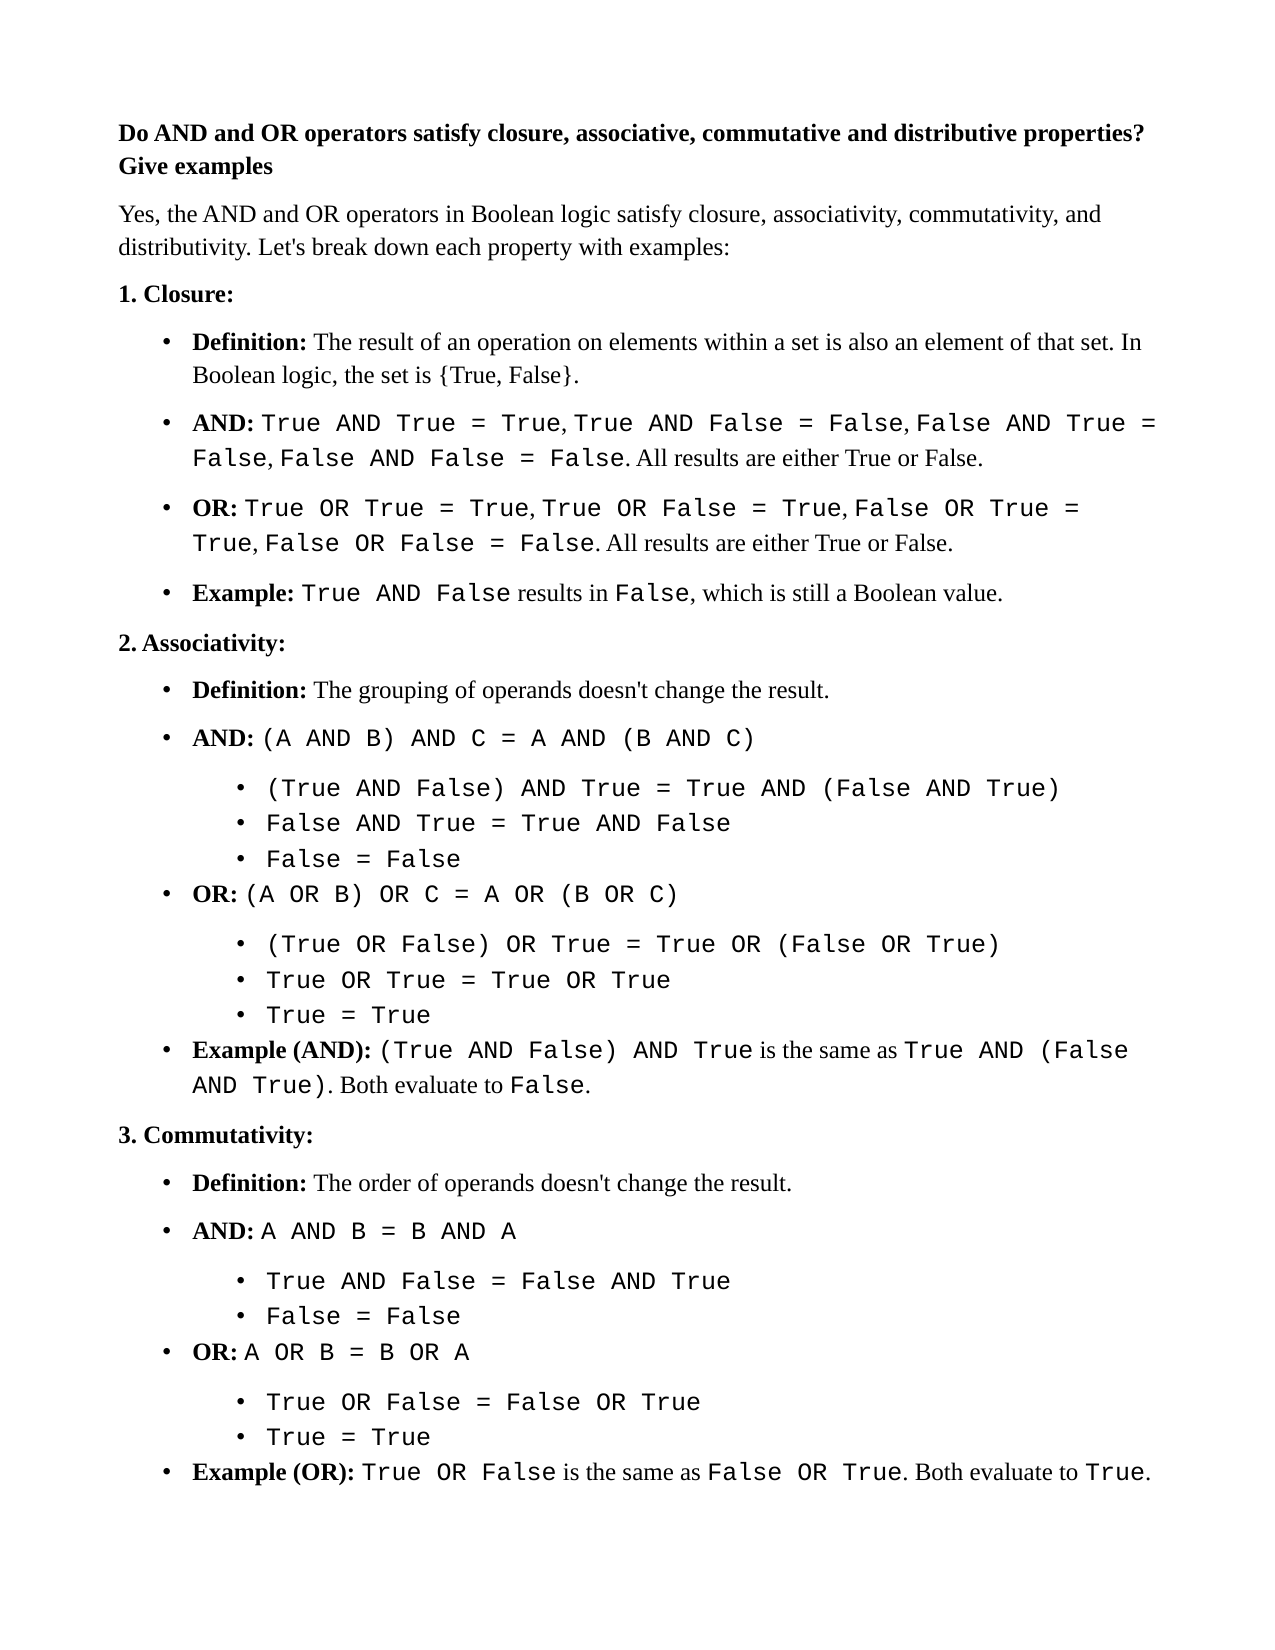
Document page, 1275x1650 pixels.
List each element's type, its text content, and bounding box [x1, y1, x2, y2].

list True AND False = False AND True [236, 1266, 1157, 1297]
list AND: A AND B = B AND A [162, 1216, 1157, 1247]
list (True AND False) AND True = True AND (False AND True) [236, 773, 1157, 804]
list Definition: The result of an operation on elements within a set is also an element of that set. In Boolean logic, the set is {True, False}. [162, 327, 1157, 389]
text 1. Closure: [118, 279, 1157, 308]
list True = True [236, 1000, 1157, 1031]
text Do AND and OR operators satisfy closure, associative, commutative and distributive properties? Give examples [118, 118, 1157, 180]
list OR: (A OR B) OR C = A OR (B OR C) [162, 879, 1157, 910]
list Example (OR): True OR False is the same as False OR True. Both evaluate to True. [162, 1457, 1157, 1488]
list (True OR False) OR True = True OR (False OR True) [236, 929, 1157, 960]
list AND: True AND True = True, True AND False = False, False AND True = False, False AND False = False. All results are either True or False. [162, 408, 1157, 473]
list OR: True OR True = True, True OR False = True, False OR True = True, False OR False = False. All results are either True or False. [162, 493, 1157, 559]
list Definition: The order of operands doesn't change the result. [162, 1168, 1157, 1197]
text 2. Associativity: [118, 628, 1157, 657]
list False AND True = True AND False [236, 808, 1157, 839]
list AND: (A AND B) AND C = A AND (B AND C) [162, 723, 1157, 754]
list False = False [236, 844, 1157, 875]
list False = False [236, 1301, 1157, 1332]
list True OR True = True OR True [236, 965, 1157, 996]
list True OR False = False OR True [236, 1387, 1157, 1417]
list True = True [236, 1422, 1157, 1453]
text Yes, the AND and OR operators in Boolean logic satisfy closure, associativity, commutativity, and distributivity. Let's break down each property with examples: [118, 199, 1157, 261]
list Definition: The grouping of operands doesn't change the result. [162, 675, 1157, 704]
list Example: True AND False results in False, which is still a Boolean value. [162, 578, 1157, 609]
list OR: A OR B = B OR A [162, 1337, 1157, 1367]
text 3. Commutativity: [118, 1121, 1157, 1149]
list Example (AND): (True AND False) AND True is the same as True AND (False AND True). Both evaluate to False. [162, 1036, 1157, 1101]
